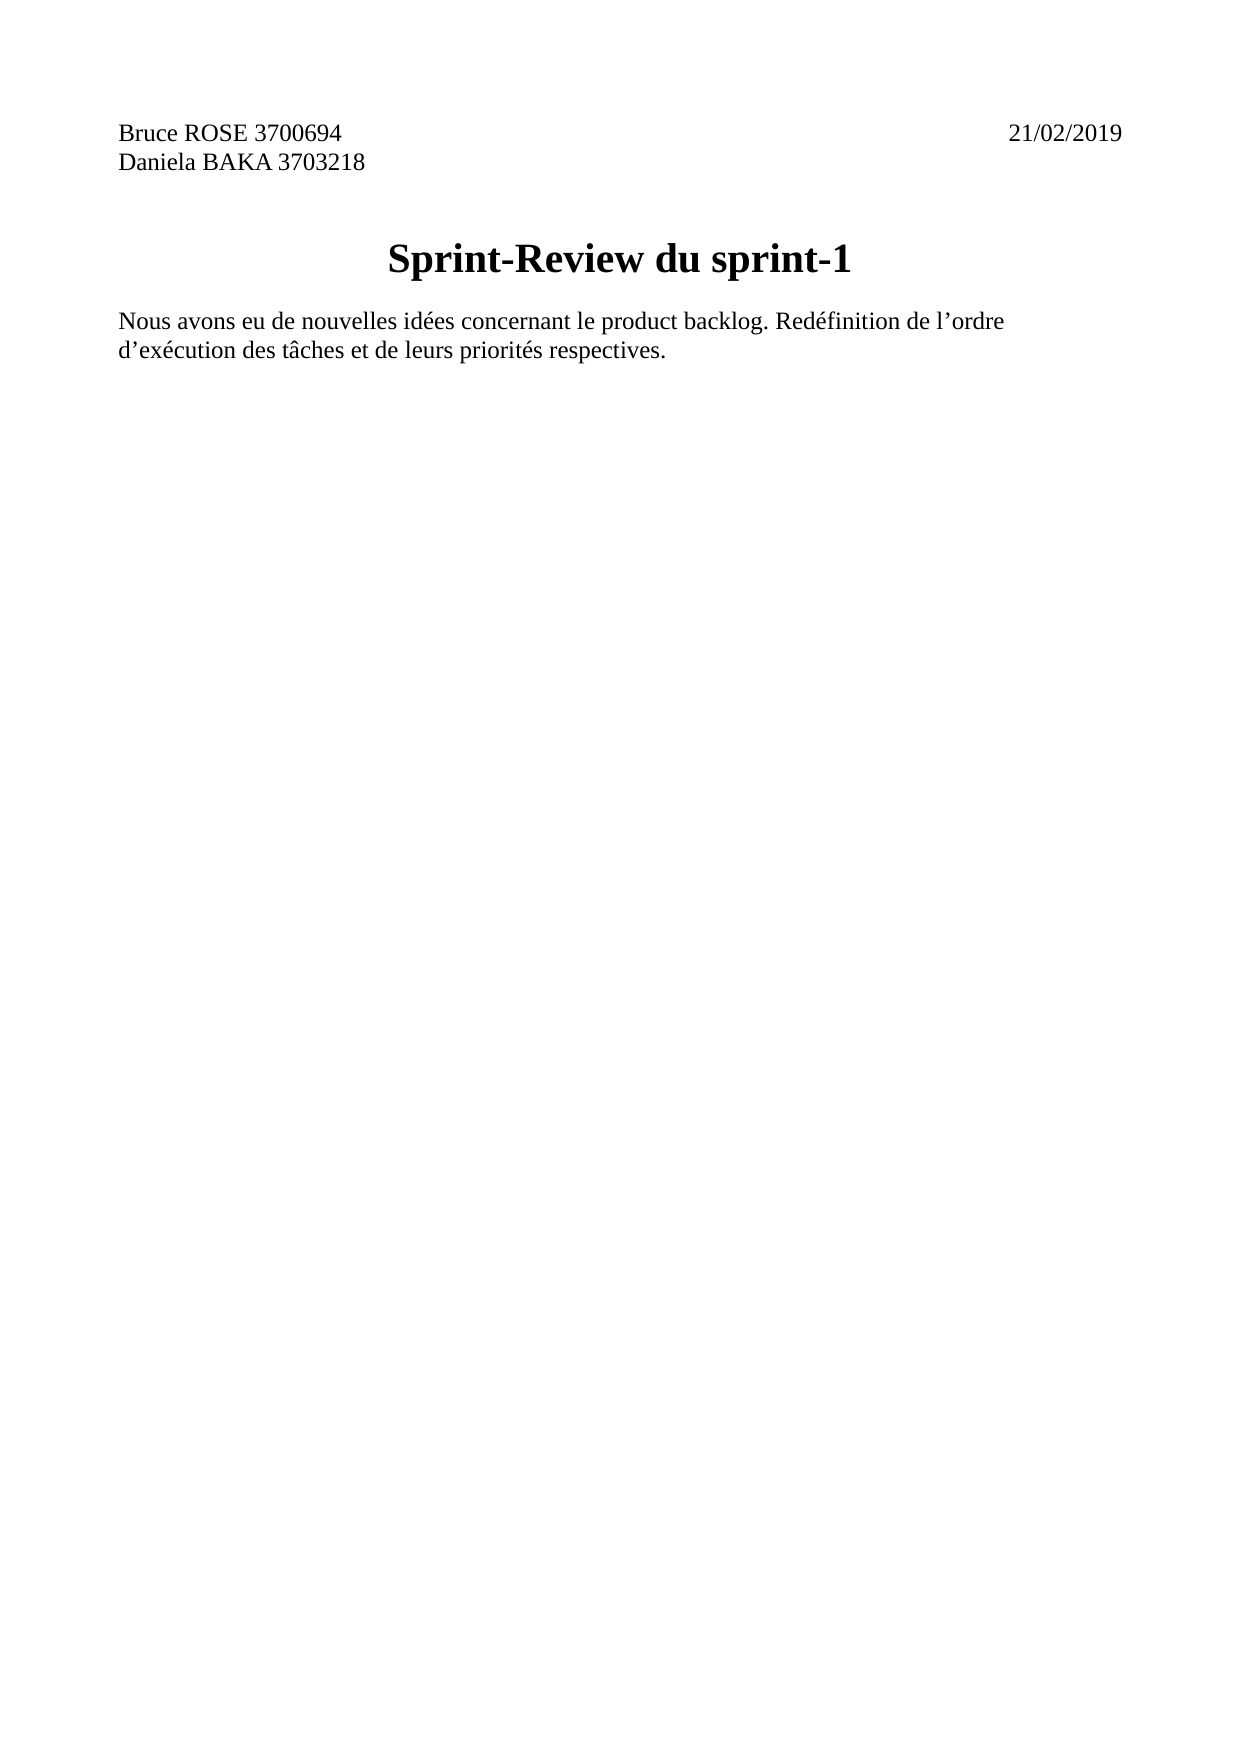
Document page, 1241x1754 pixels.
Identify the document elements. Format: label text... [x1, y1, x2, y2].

text Sprint-Review du sprint-1 [118, 234, 1122, 282]
text Nous avons eu de nouvelles idées concernant le product backlog. Redéfinition de l’ordre d’exécution des tâches et de leurs priorités respectives. [118, 306, 1122, 363]
